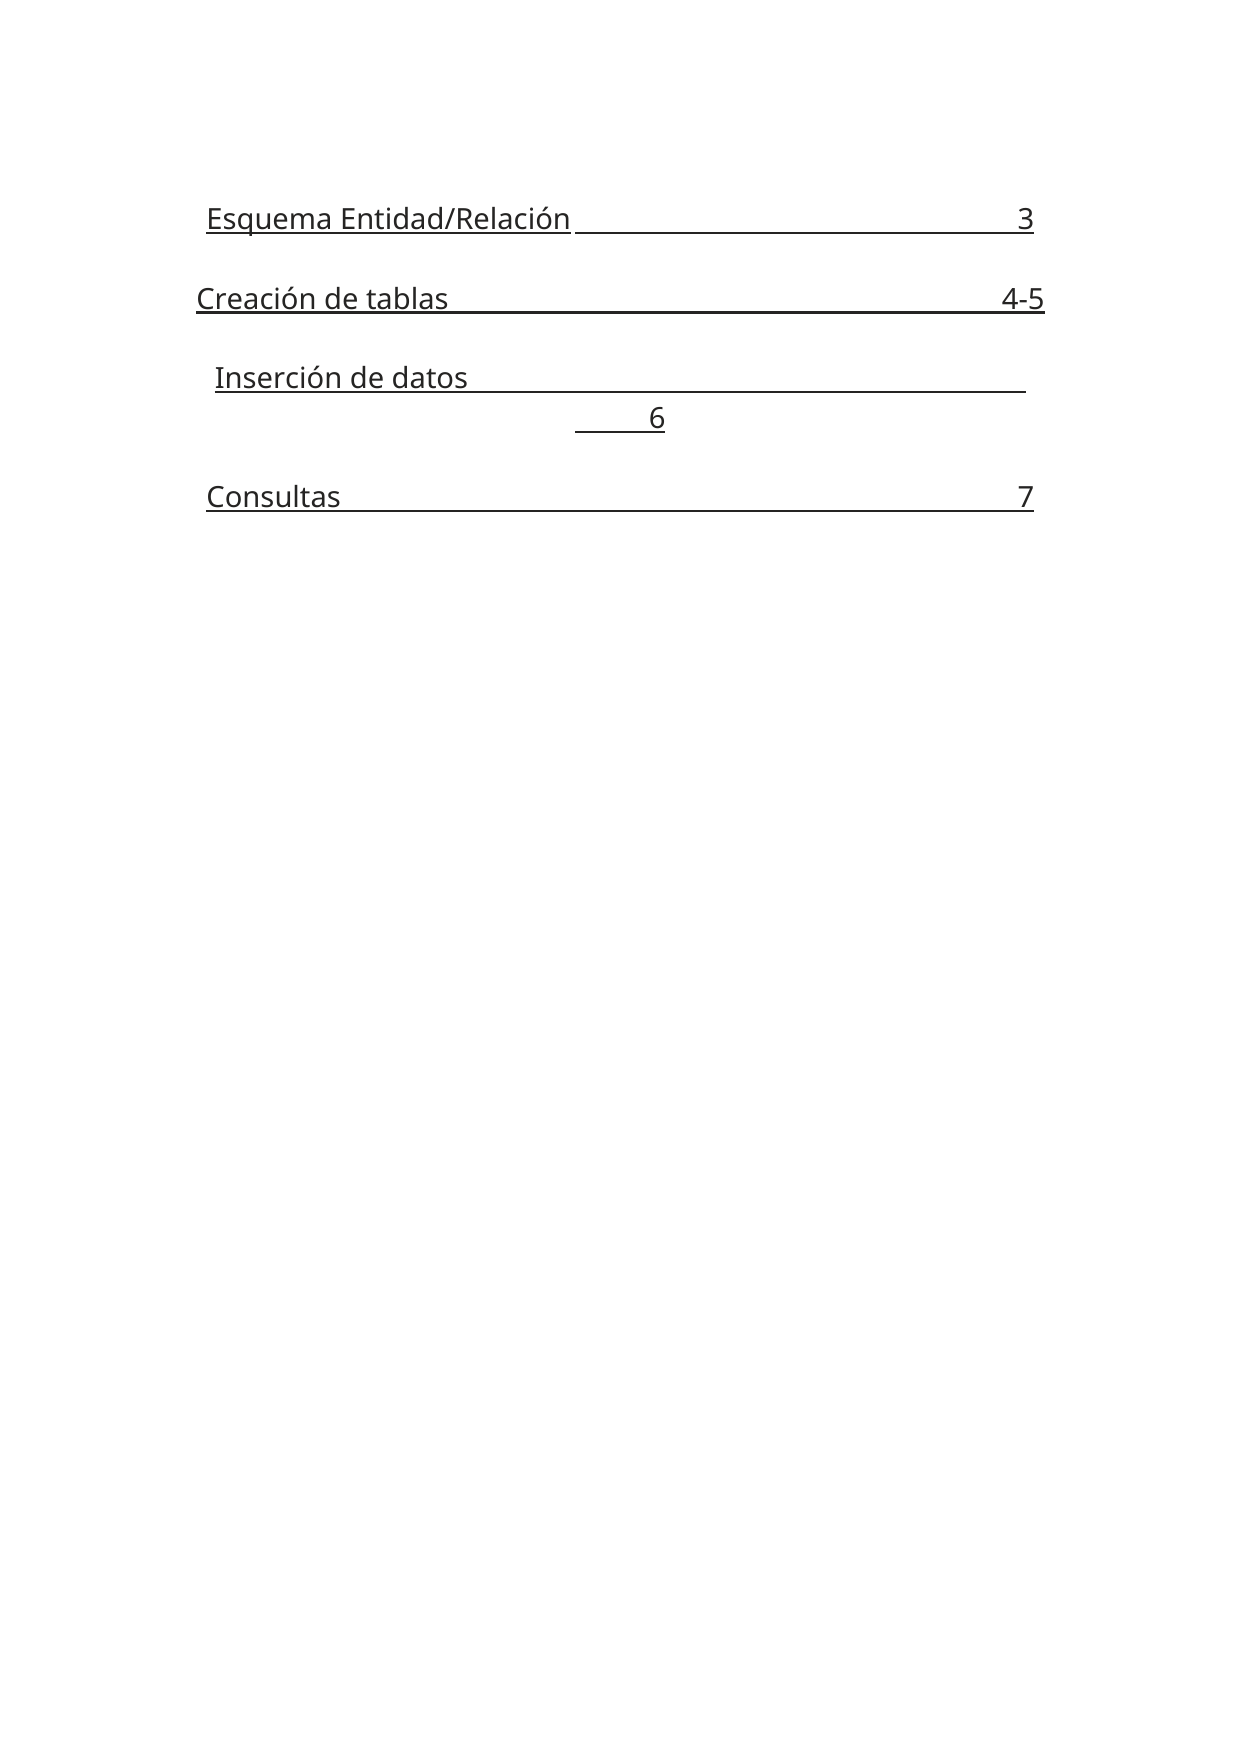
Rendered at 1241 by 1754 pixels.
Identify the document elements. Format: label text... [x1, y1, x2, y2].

text Creación de tablas 4-5 [177, 278, 1063, 318]
text Esquema Entidad/Relación 3 [177, 199, 1063, 238]
text Consultas 7 [177, 476, 1063, 516]
text Inserción de datos 6 [177, 357, 1063, 437]
